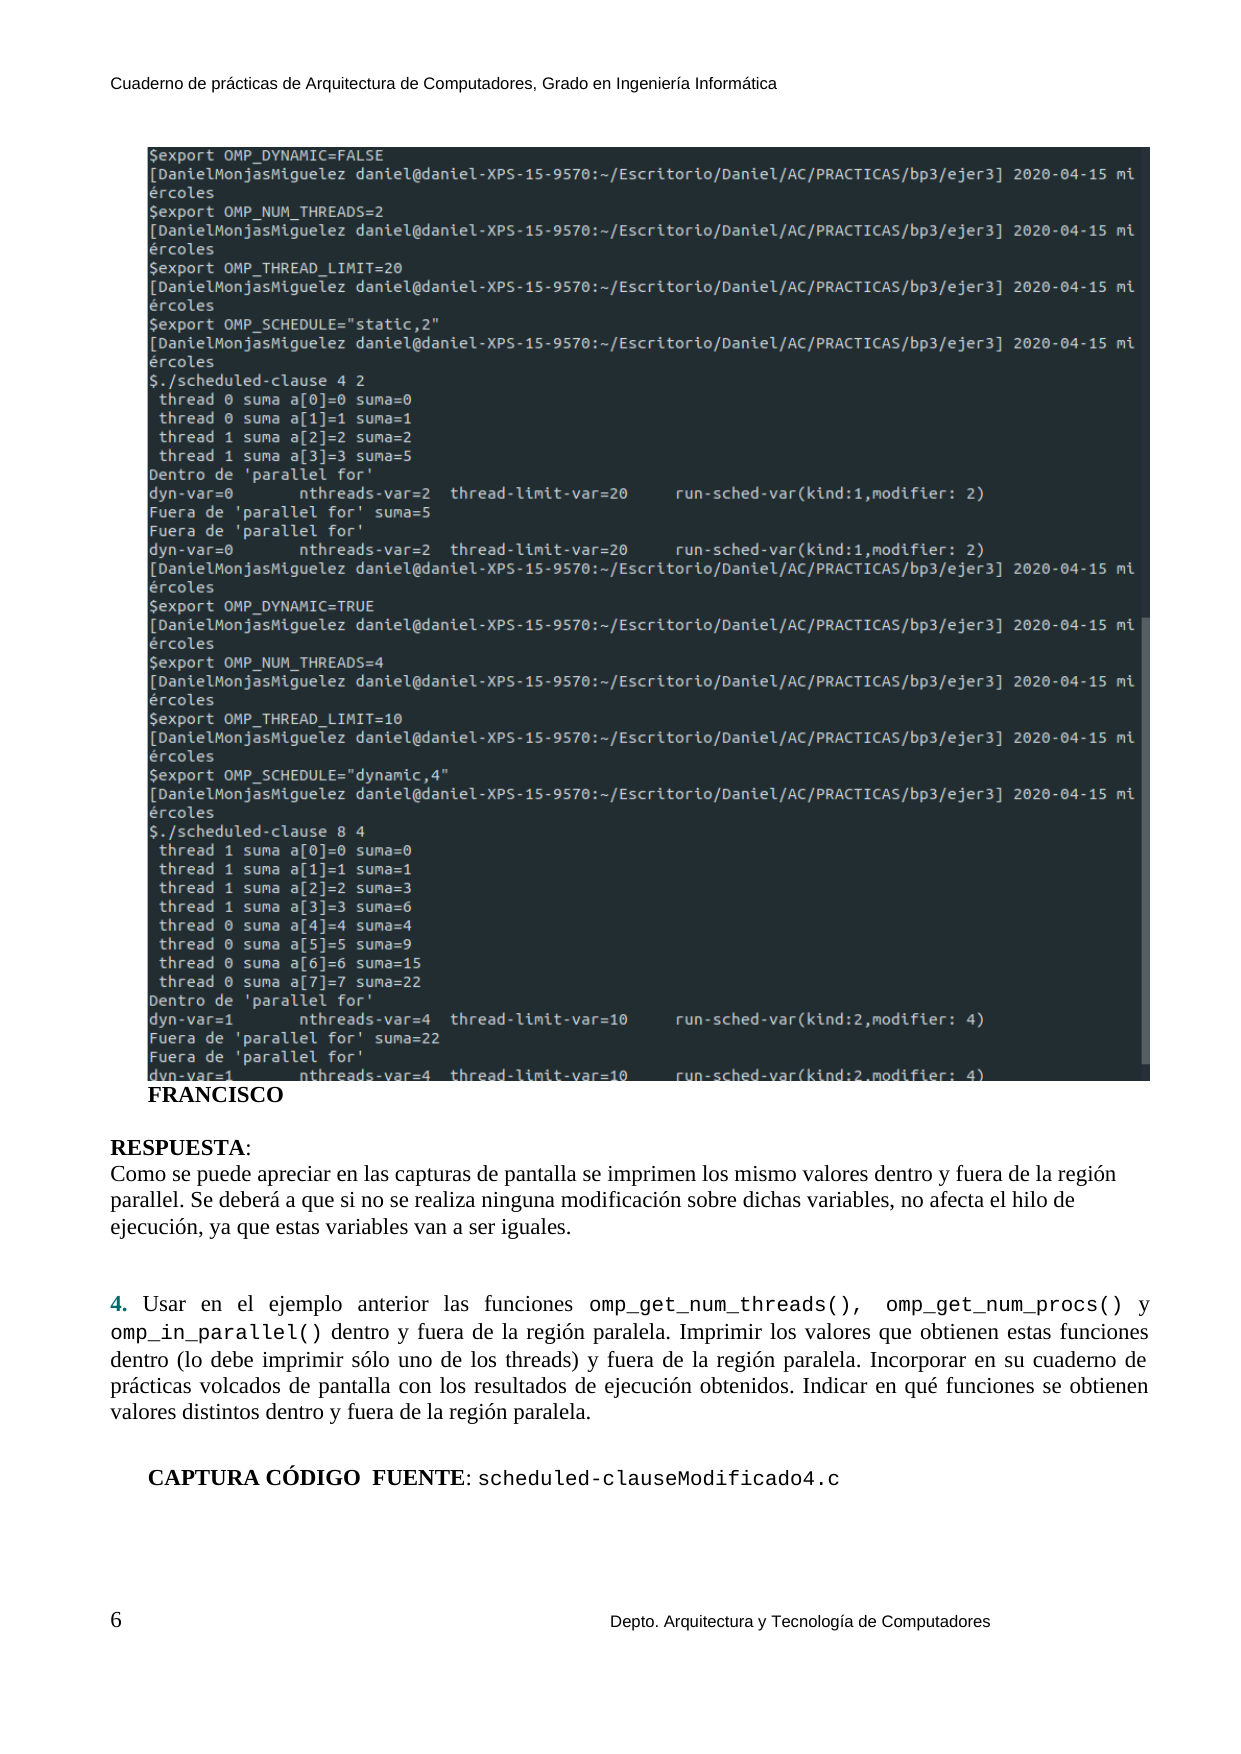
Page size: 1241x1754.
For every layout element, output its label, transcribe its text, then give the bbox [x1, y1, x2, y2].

text FRANCISCO [148, 1081, 1150, 1107]
text RESPUESTA: [110, 1134, 1150, 1160]
list 4. Usar en el ejemplo anterior las funciones omp_get_num_threads(), omp_get_num_procs() y omp_in_parallel() dentro y fuera de la región paralela. Imprimir los valores que obtienen estas funciones dentro (lo debe imprimir sólo uno de los threads) y fuera de la región paralela. Incorporar en su cuaderno de prácticas volcados de pantalla con los resultados de ejecución obtenidos. Indicar en qué funciones se obtienen valores distintos dentro y fuera de la región paralela. [110, 1291, 1150, 1425]
text CAPTURA CÓDIGO FUENTE: scheduled-clauseModificado4.c [148, 1464, 1150, 1491]
text Como se puede apreciar en las capturas de pantalla se imprimen los mismo valores dentro y fuera de la región parallel. Se deberá a que si no se realiza ninguna modificación sobre dichas variables, no afecta el hilo de ejecución, ya que estas variables van a ser iguales. [110, 1160, 1150, 1239]
picture [147, 147, 1150, 1081]
